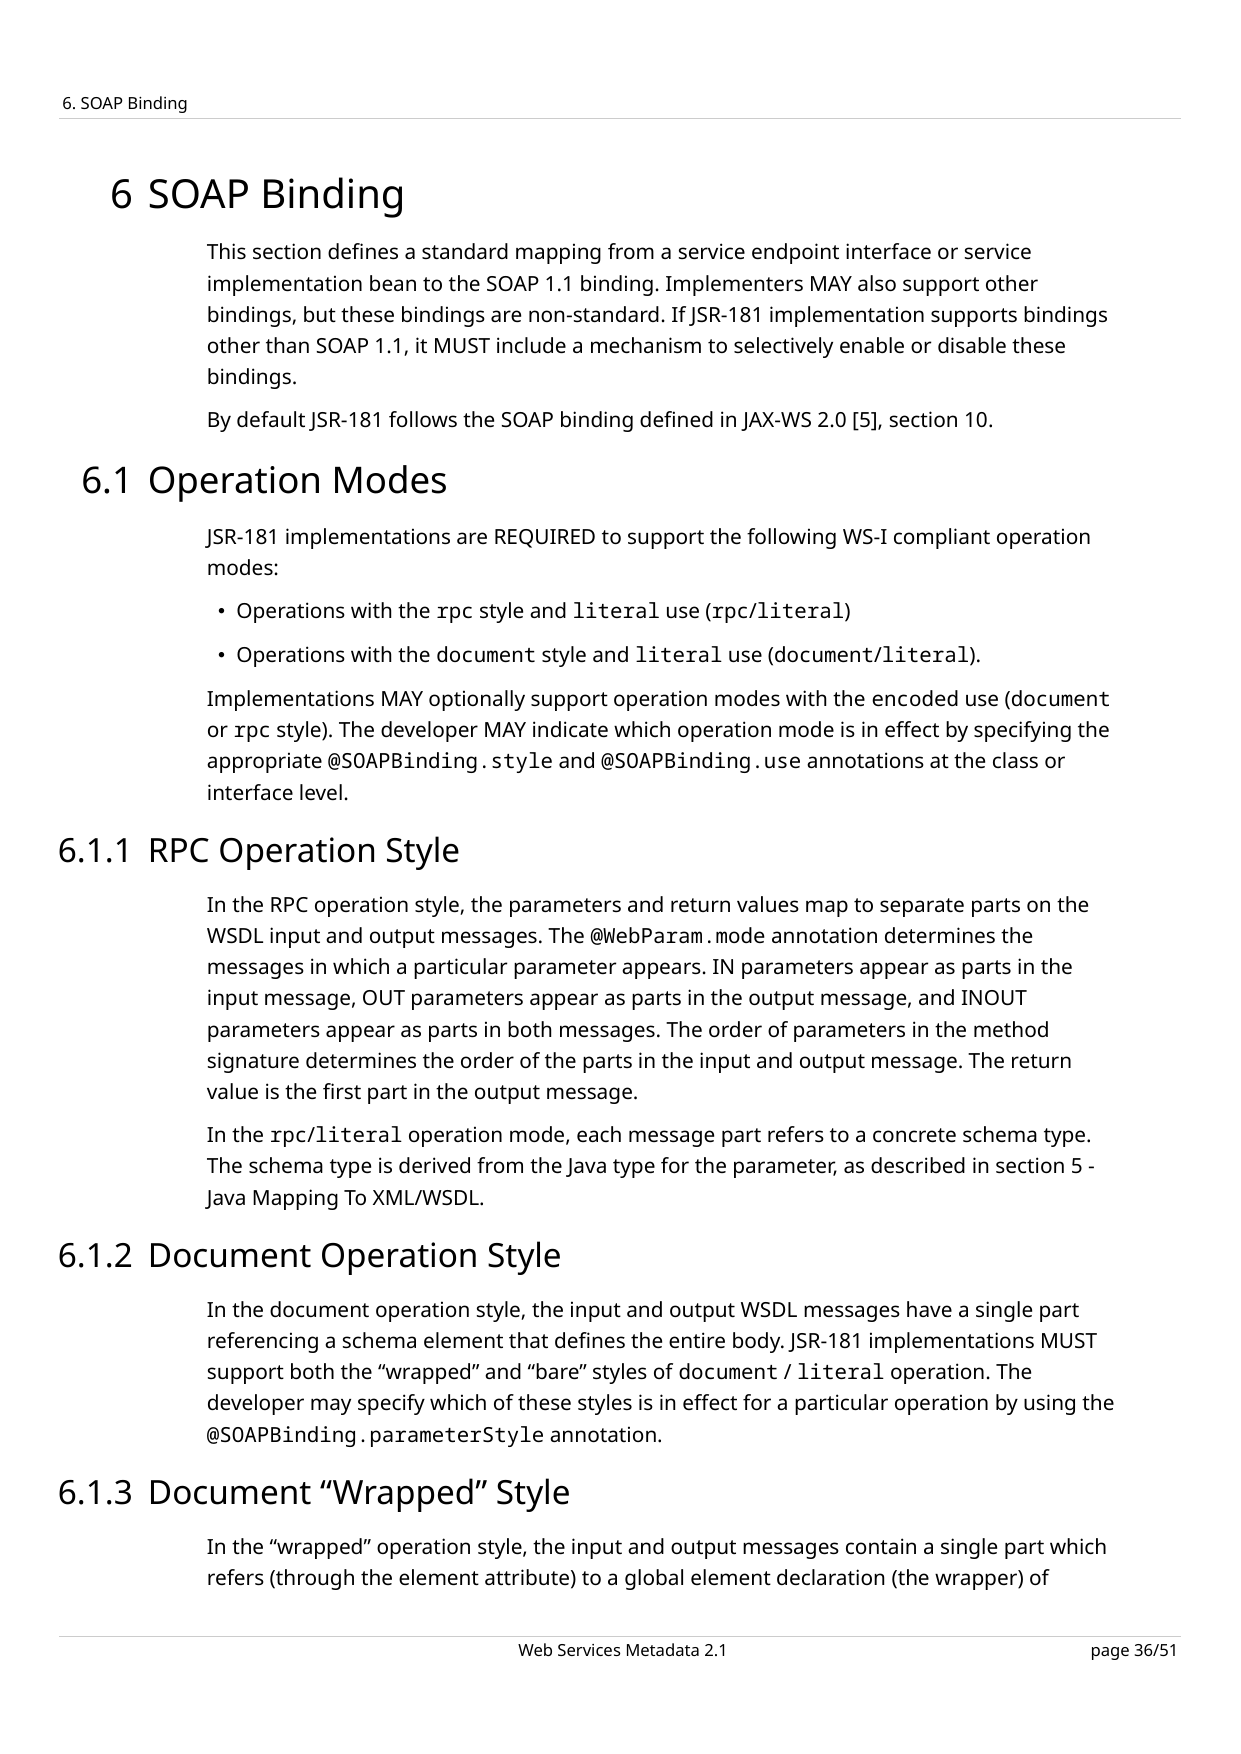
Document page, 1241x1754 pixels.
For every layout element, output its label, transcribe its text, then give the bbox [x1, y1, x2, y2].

text In the RPC operation style, the parameters and return values map to separate parts on the WSDL input and output messages. The @WebParam.mode annotation determines the messages in which a particular parameter appears. IN parameters appear as parts in the input message, OUT parameters appear as parts in the output message, and INOUT parameters appear as parts in both messages. The order of parameters in the method signature determines the order of the parts in the input and output message. The return value is the first part in the output message. [207, 890, 1122, 1106]
text Implementations MAY optionally support operation modes with the encoded use (document or rpc style). The developer MAY indicate which operation mode is in effect by specifying the appropriate @SOAPBinding.style and @SOAPBinding.use annotations at the class or interface level. [207, 684, 1122, 806]
subtitle Document “Wrapped” Style [133, 1469, 1181, 1514]
text By default JSR-181 follows the SOAP binding defined in JAX-WS 2.0 [5], section 10. [207, 405, 1122, 434]
subtitle Document Operation Style [133, 1232, 1181, 1277]
text In the document operation style, the input and output WSDL messages have a single part referencing a schema element that defines the entire body. JSR-181 implementations MUST support both the “wrapped” and “bare” styles of document / literal operation. The developer may specify which of these styles is in effect for a particular operation by using the @SOAPBinding.parameterStyle annotation. [207, 1295, 1122, 1448]
subtitle Operation Modes [133, 454, 1181, 504]
subtitle SOAP Binding [133, 165, 1181, 220]
text This section defines a standard mapping from a service endpoint interface or service implementation bean to the SOAP 1.1 binding. Implementers MAY also support other bindings, but these bindings are non-standard. If JSR-181 implementation supports bindings other than SOAP 1.1, it MUST include a mechanism to selectively enable or disable these bindings. [207, 237, 1122, 391]
list Operations with the document style and literal use (document/literal). [221, 640, 1122, 668]
list Operations with the rpc style and literal use (rpc/literal) [221, 596, 1122, 625]
text JSR-181 implementations are REQUIRED to support the following WS-I compliant operation modes: [207, 522, 1122, 582]
text In the rpc/literal operation mode, each message part refers to a concrete schema type. The schema type is derived from the Java type for the parameter, as described in section 5 - Java Mapping To XML/WSDL. [207, 1120, 1122, 1211]
subtitle RPC Operation Style [133, 827, 1181, 872]
text In the “wrapped” operation style, the input and output messages contain a single part which refers (through the element attribute) to a global element declaration (the wrapper) of [207, 1532, 1122, 1592]
